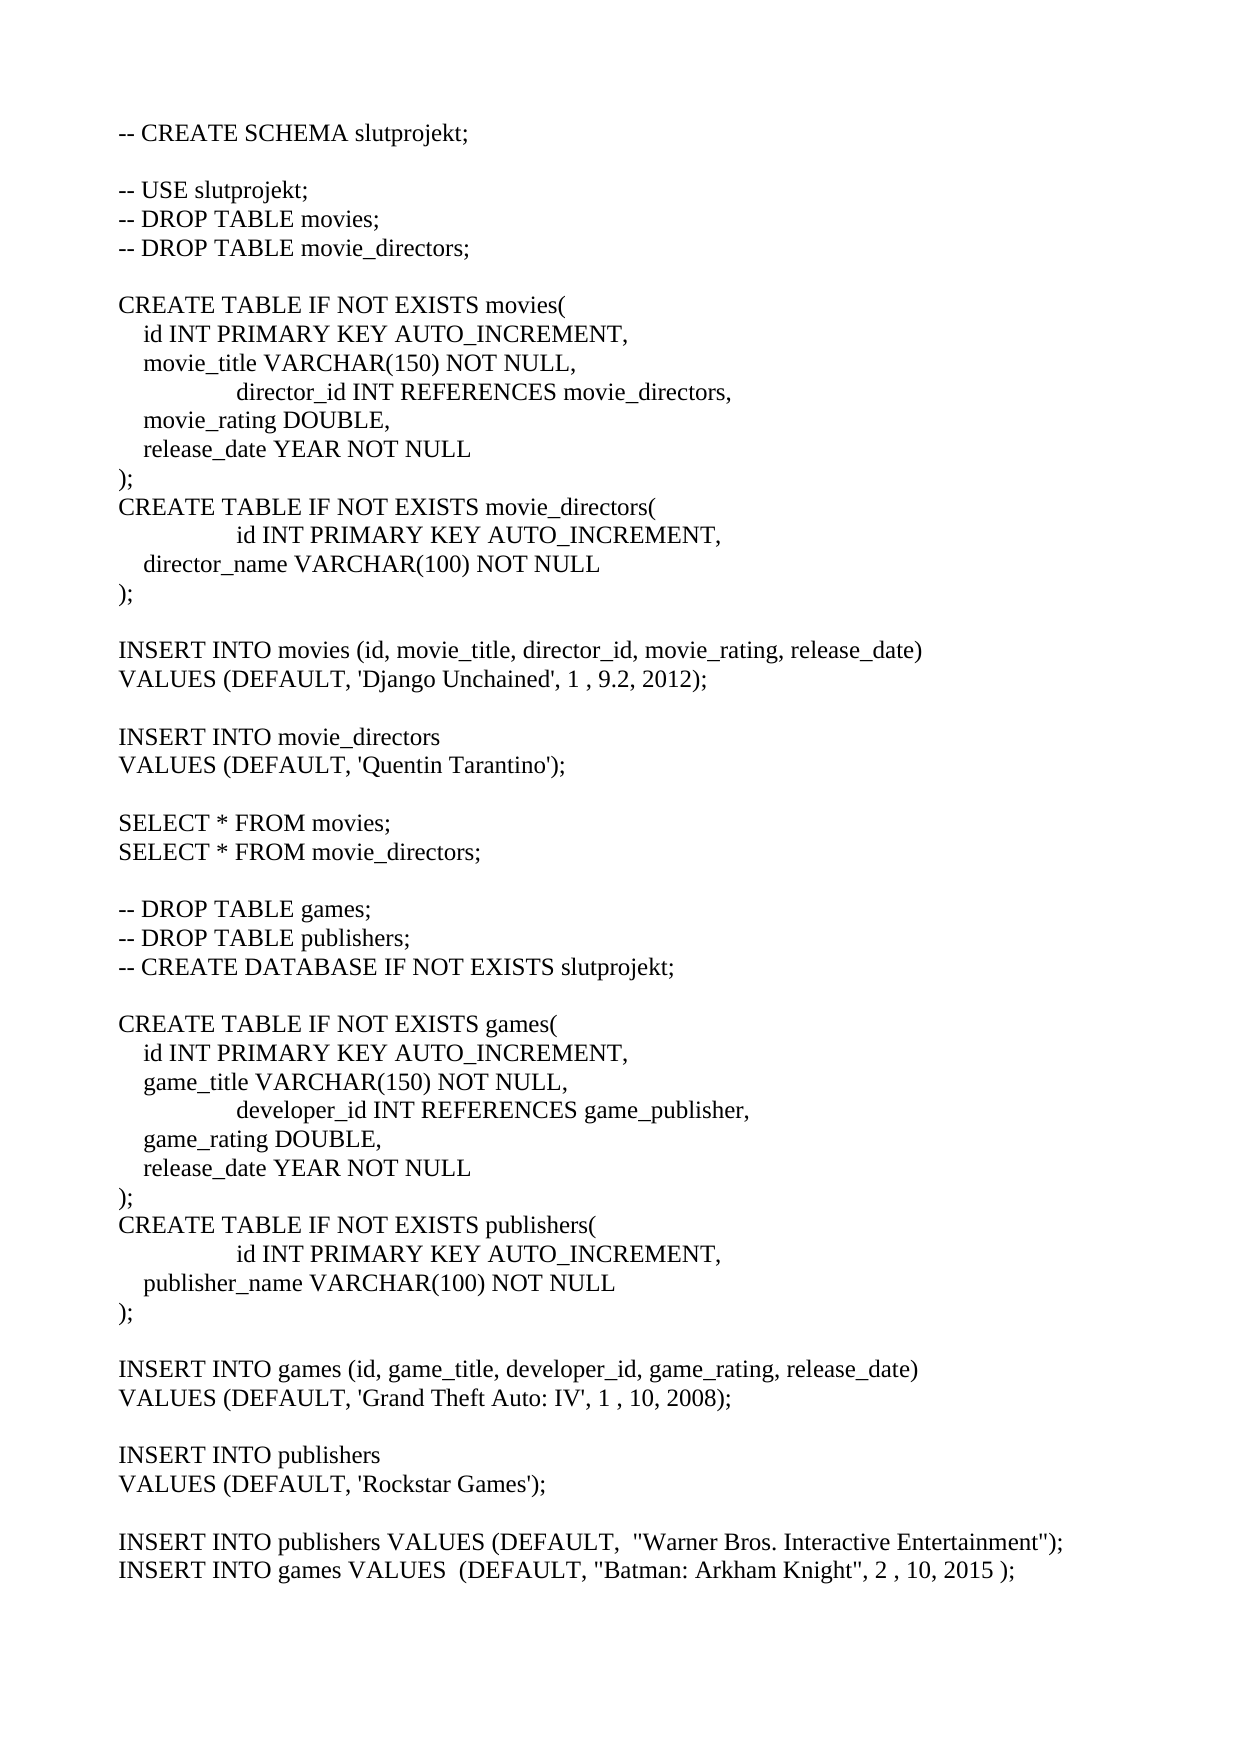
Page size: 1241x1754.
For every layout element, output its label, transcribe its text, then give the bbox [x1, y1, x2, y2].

text -- CREATE SCHEMA slutprojekt; -- USE slutprojekt; -- DROP TABLE movies; -- DROP TABLE movie_directors; CREATE TABLE IF NOT EXISTS movies( id INT PRIMARY KEY AUTO_INCREMENT, movie_title VARCHAR(150) NOT NULL, director_id INT REFERENCES movie_directors, movie_rating DOUBLE, release_date YEAR NOT NULL ); CREATE TABLE IF NOT EXISTS movie_directors( id INT PRIMARY KEY AUTO_INCREMENT, director_name VARCHAR(100) NOT NULL ); INSERT INTO movies (id, movie_title, director_id, movie_rating, release_date) VALUES (DEFAULT, 'Django Unchained', 1 , 9.2, 2012); INSERT INTO movie_directors VALUES (DEFAULT, 'Quentin Tarantino'); SELECT * FROM movies; SELECT * FROM movie_directors; [118, 118, 1122, 866]
text -- DROP TABLE games; -- DROP TABLE publishers; -- CREATE DATABASE IF NOT EXISTS slutprojekt; CREATE TABLE IF NOT EXISTS games( id INT PRIMARY KEY AUTO_INCREMENT, game_title VARCHAR(150) NOT NULL, developer_id INT REFERENCES game_publisher, game_rating DOUBLE, release_date YEAR NOT NULL ); CREATE TABLE IF NOT EXISTS publishers( id INT PRIMARY KEY AUTO_INCREMENT, publisher_name VARCHAR(100) NOT NULL ); INSERT INTO games (id, game_title, developer_id, game_rating, release_date) VALUES (DEFAULT, 'Grand Theft Auto: IV', 1 , 10, 2008); INSERT INTO publishers VALUES (DEFAULT, 'Rockstar Games'); INSERT INTO publishers VALUES (DEFAULT, "Warner Bros. Interactive Entertainment"); INSERT INTO games VALUES (DEFAULT, "Batman: Arkham Knight", 2 , 10, 2015 ); [118, 894, 1122, 1613]
